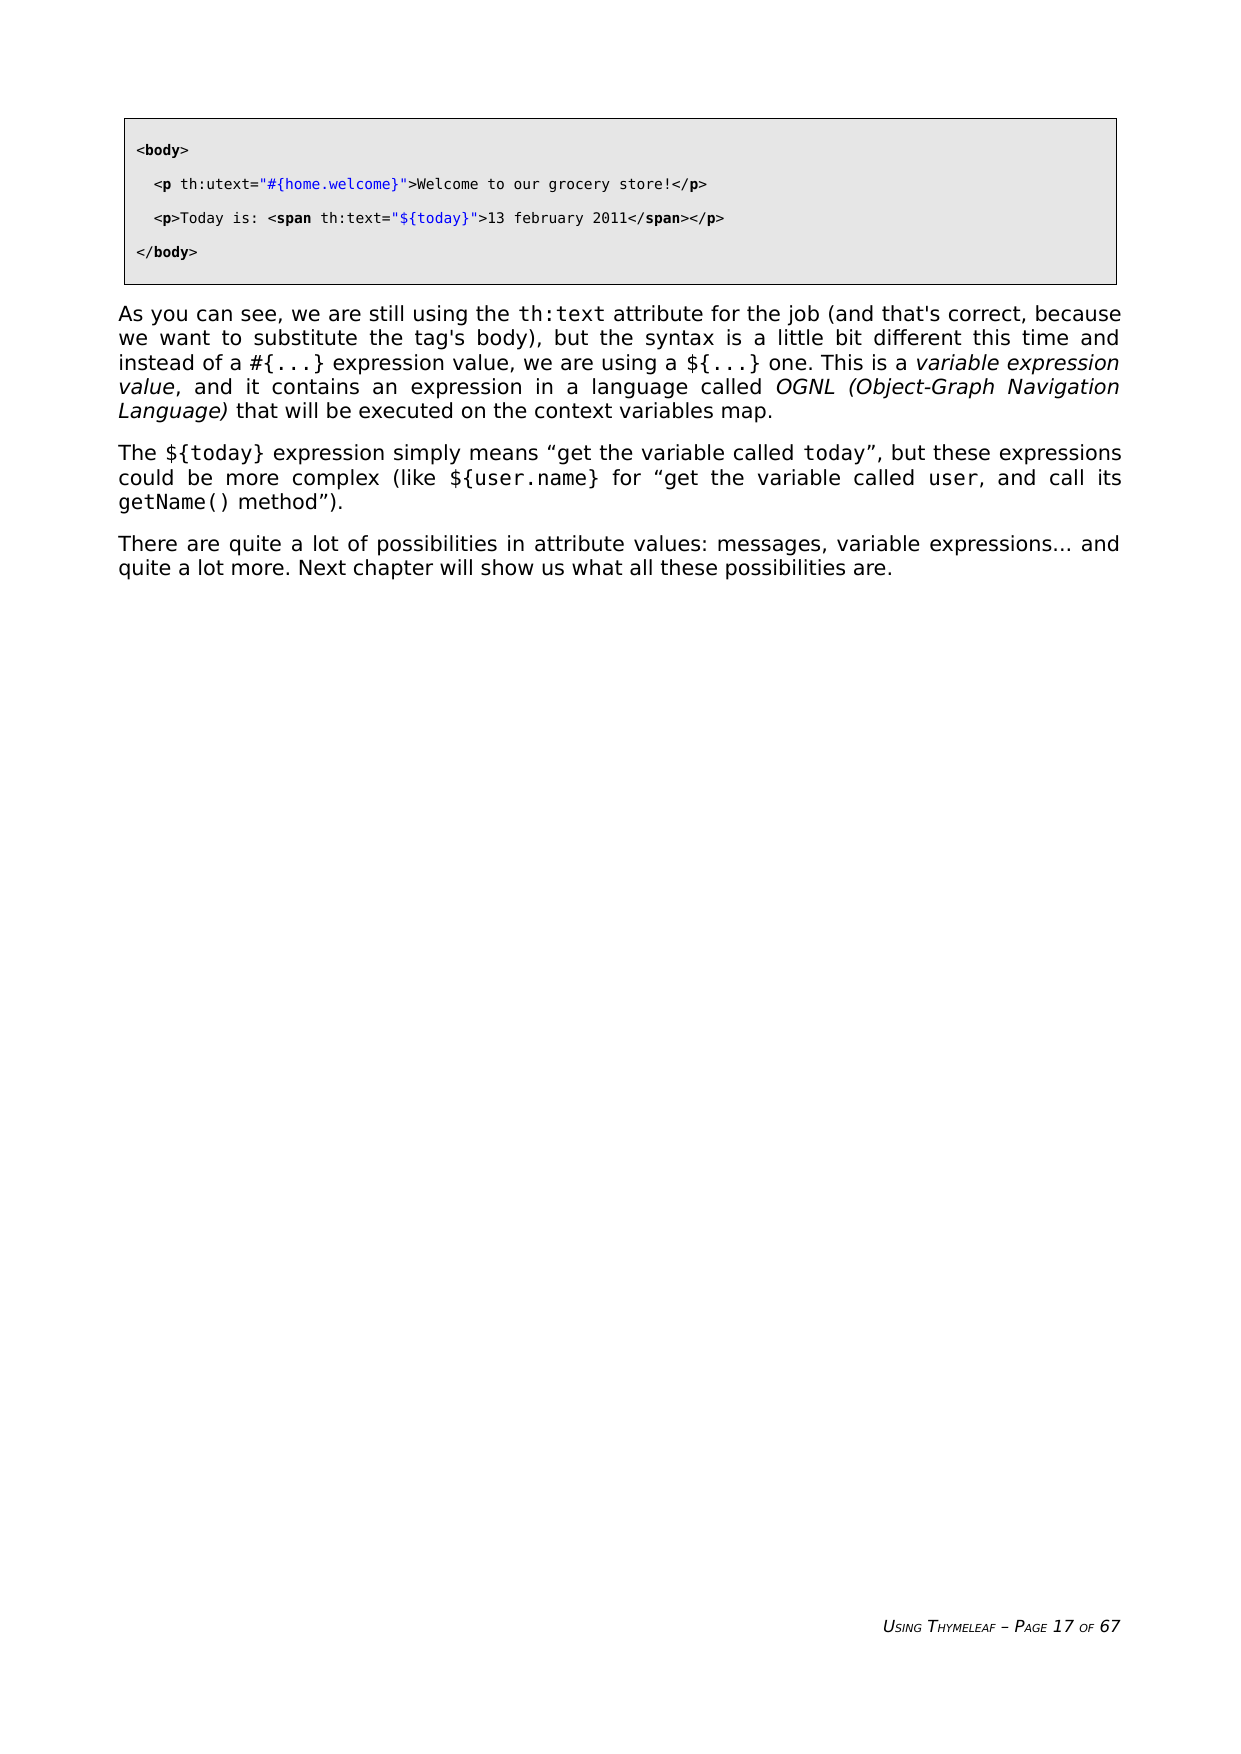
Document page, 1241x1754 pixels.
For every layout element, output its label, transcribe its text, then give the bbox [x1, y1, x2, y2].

text There are quite a lot of possibilities in attribute values: messages, variable expressions... and quite a lot more. Next chapter will show us what all these possibilities are. [118, 532, 1122, 580]
text As you can see, we are still using the th:text attribute for the job (and that's correct, because we want to substitute the tag's body), but the syntax is a little bit different this time and instead of a #{...} expression value, we are using a ${...} one. This is a variable expression value, and it contains an expression in a language called OGNL (Object-Graph Navigation Language) that will be executed on the context variables map. [118, 302, 1122, 423]
text <body> <p th:utext="#{home.welcome}">Welcome to our grocery store!</p> <p>Today is: <span th:text="${today}">13 february 2011</span></p> </body> [125, 119, 1116, 284]
text The ${today} expression simply means “get the variable called today”, but these expressions could be more complex (like ${user.name} for “get the variable called user, and call its getName() method”). [118, 441, 1122, 514]
